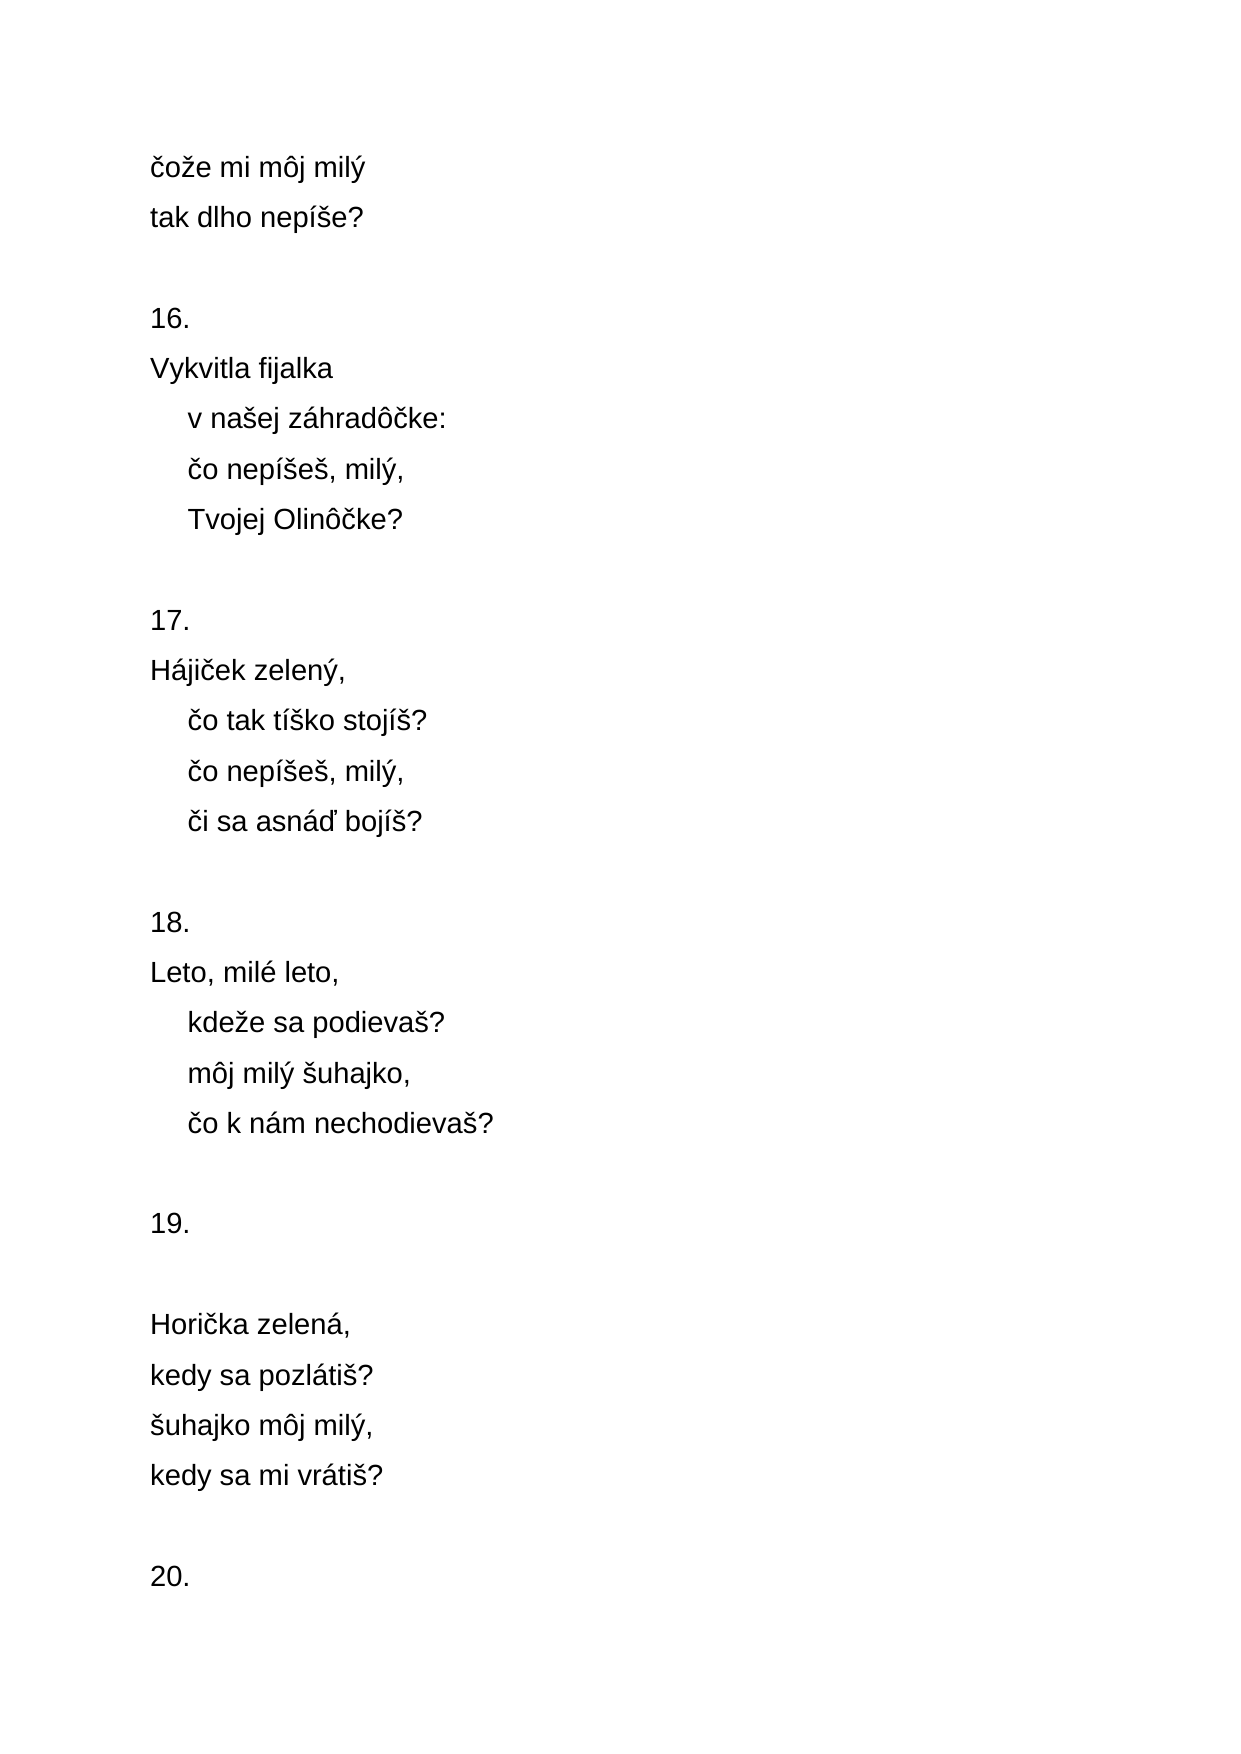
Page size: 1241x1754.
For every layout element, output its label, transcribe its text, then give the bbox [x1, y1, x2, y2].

text Leto, milé leto, [150, 955, 1091, 988]
text čo tak tíško stojíš? [150, 703, 1091, 737]
text čo nepíšeš, milý, [150, 452, 1091, 485]
text v našej záhradôčke: [150, 402, 1091, 435]
text Horička zelená, [150, 1307, 1091, 1341]
text 18. [150, 905, 1091, 938]
text čo k nám nechodievaš? [150, 1106, 1091, 1139]
text 19. [150, 1207, 1091, 1240]
text 17. [150, 603, 1091, 636]
text či sa asnáď bojíš? [150, 804, 1091, 838]
text kdeže sa podievaš? [150, 1005, 1091, 1039]
text čože mi môj milý [150, 150, 1091, 183]
text 16. [150, 301, 1091, 334]
text Vykvitla fijalka [150, 351, 1091, 385]
text môj milý šuhajko, [150, 1056, 1091, 1089]
text kedy sa mi vrátiš? [150, 1458, 1091, 1492]
text šuhajko môj milý, [150, 1408, 1091, 1441]
text čo nepíšeš, milý, [150, 754, 1091, 787]
text 20. [150, 1559, 1091, 1592]
text kedy sa pozlátiš? [150, 1357, 1091, 1391]
text Tvojej Olinôčke? [150, 502, 1091, 536]
text Hájiček zelený, [150, 653, 1091, 687]
text tak dlho nepíše? [150, 200, 1091, 234]
